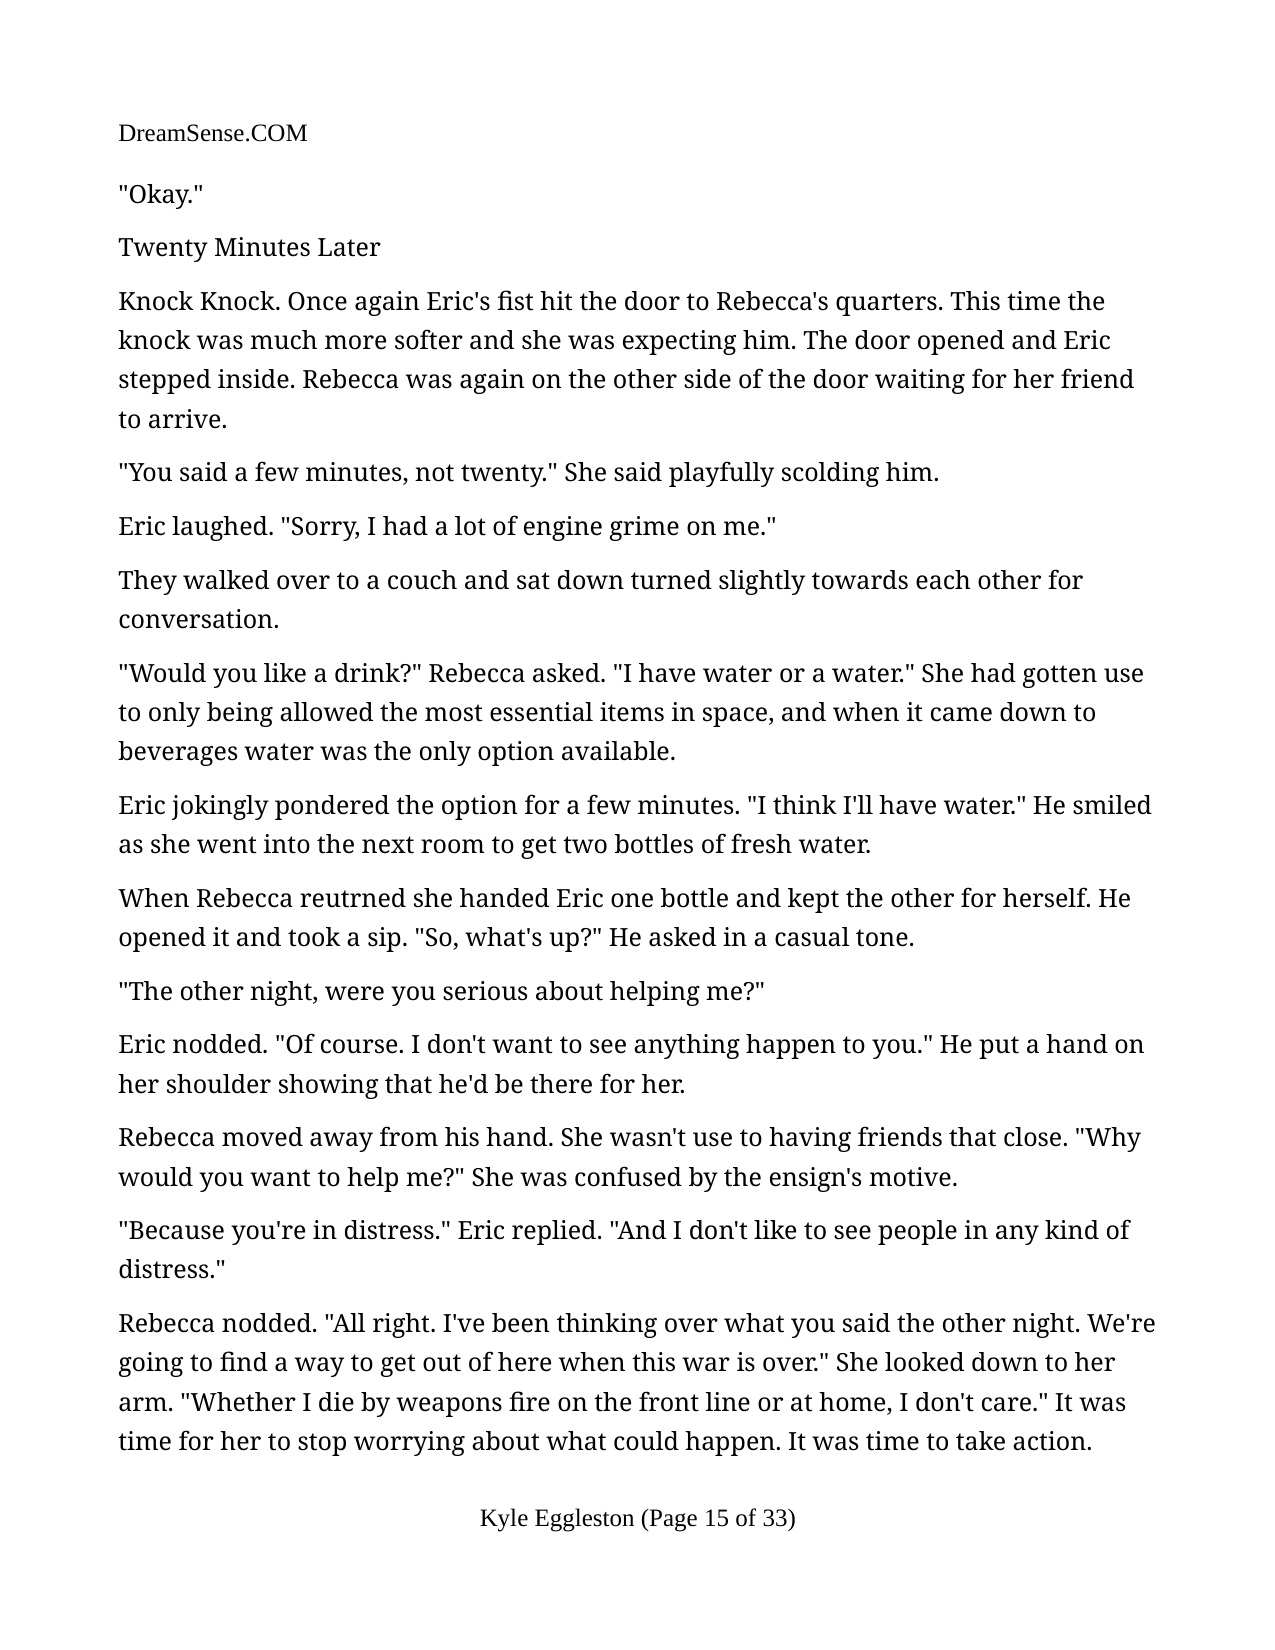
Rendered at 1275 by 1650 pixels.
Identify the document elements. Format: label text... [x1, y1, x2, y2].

text They walked over to a couch and sat down turned slightly towards each other for conversation. [118, 563, 1157, 636]
text Knock Knock. Once again Eric's fist hit the door to Rebecca's quarters. This time the knock was much more softer and she was expecting him. The door opened and Eric stepped inside. Rebecca was again on the other side of the door waiting for her friend to arrive. [118, 284, 1157, 435]
text "Okay." [118, 176, 1157, 210]
text Rebecca moved away from his hand. She wasn't use to having friends that close. "Why would you want to help me?" She was confused by the ensign's motive. [118, 1120, 1157, 1193]
text When Rebecca reutrned she handed Eric one bottle and kept the other for herself. He opened it and took a sip. "So, what's up?" He asked in a casual tone. [118, 881, 1157, 954]
text Twenty Minutes Later [118, 230, 1157, 264]
text "You said a few minutes, not twenty." She said playfully scolding him. [118, 455, 1157, 489]
text Eric nodded. "Of course. I don't want to see anything happen to you." He put a hand on her shoulder showing that he'd be there for her. [118, 1027, 1157, 1100]
text Eric jokingly pondered the option for a few minutes. "I think I'll have water." He smiled as she went into the next room to get two bottles of fresh water. [118, 788, 1157, 861]
text "The other night, were you serious about helping me?" [118, 973, 1157, 1007]
text "Would you like a drink?" Rebecca asked. "I have water or a water." She had gotten use to only being allowed the most essential items in space, and when it came down to beverages water was the only option available. [118, 656, 1157, 768]
text Eric laughed. "Sorry, I had a lot of engine grime on me." [118, 509, 1157, 543]
text Rebecca nodded. "All right. I've been thinking over what you said the other night. We're going to find a way to get out of here when this war is over." She looked down to her arm. "Whether I die by weapons fire on the front line or at home, I don't care." It was time for her to stop worrying about what could happen. It was time to take action. [118, 1306, 1157, 1457]
text "Because you're in distress." Eric replied. "And I don't like to see people in any kind of distress." [118, 1213, 1157, 1286]
